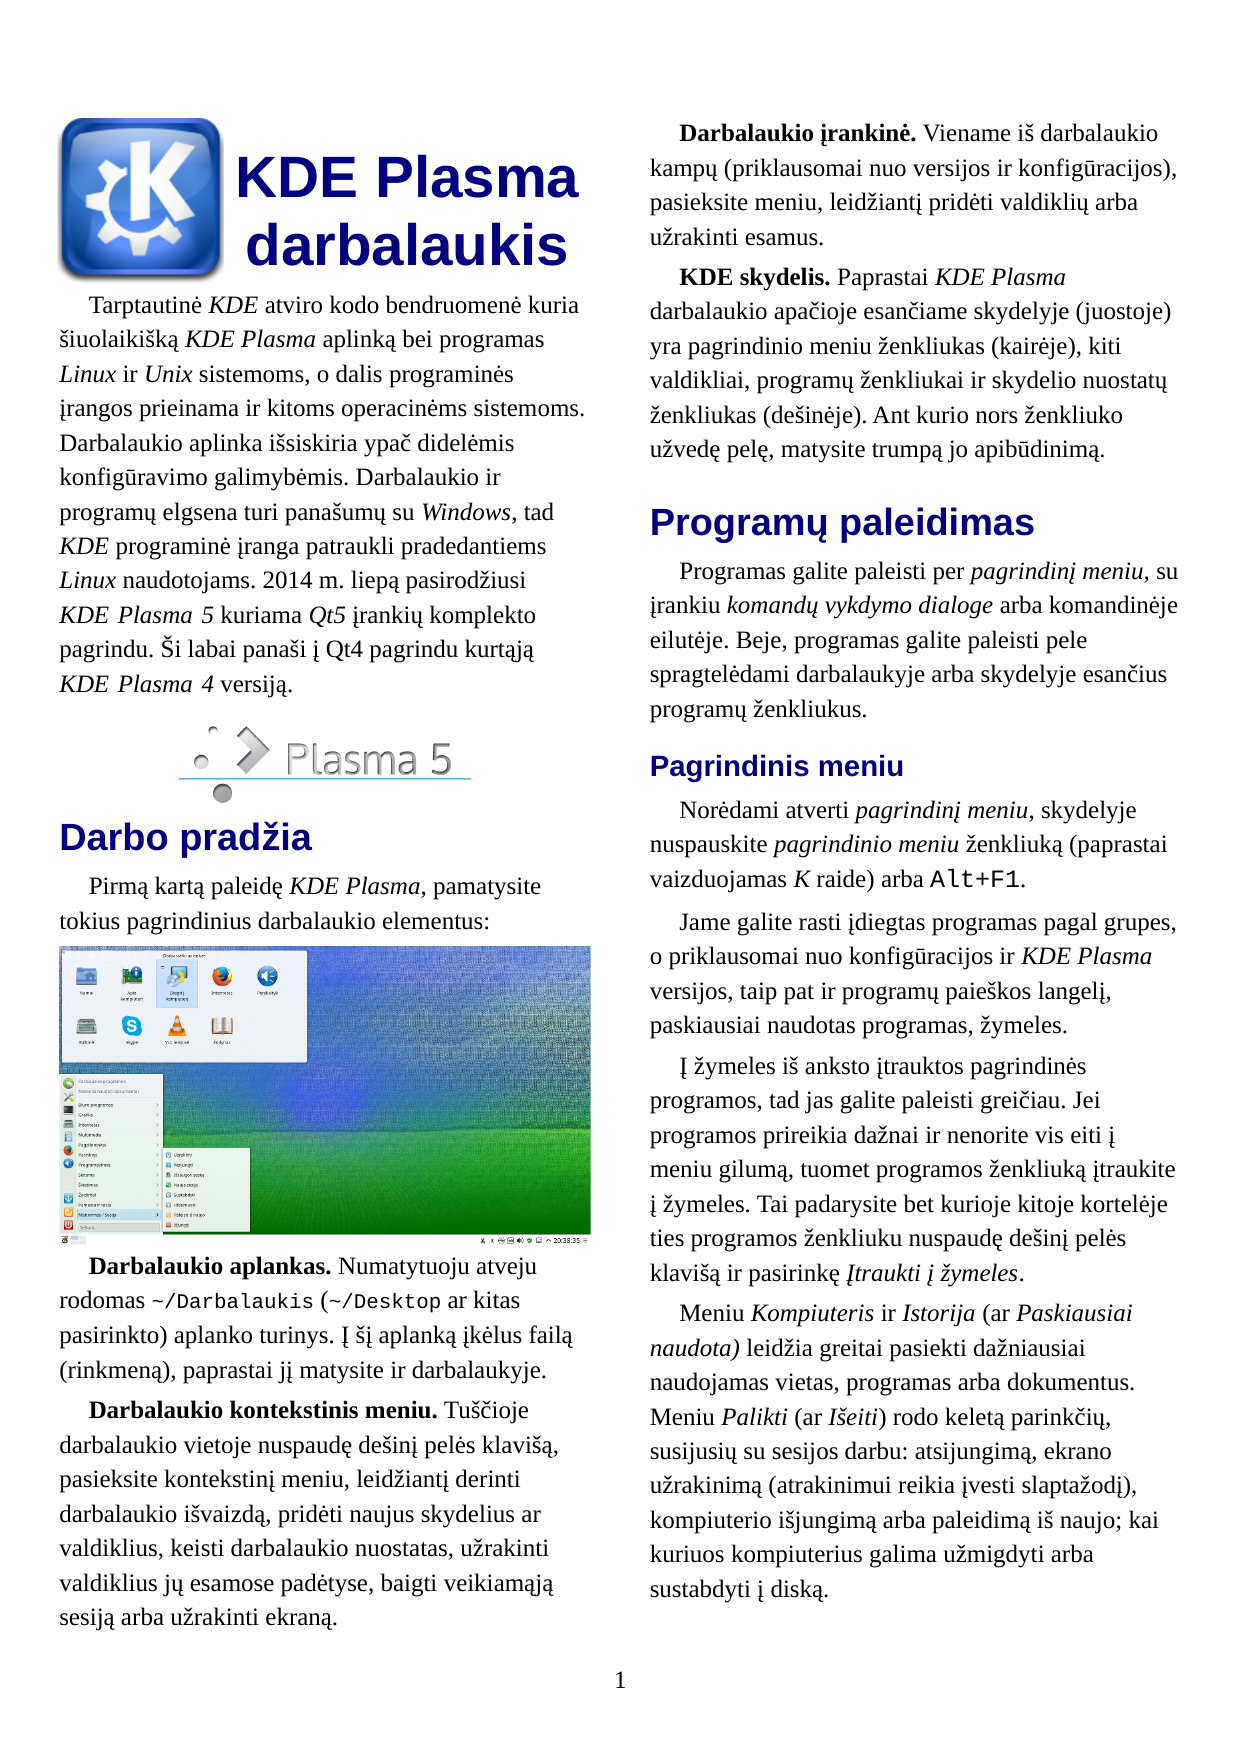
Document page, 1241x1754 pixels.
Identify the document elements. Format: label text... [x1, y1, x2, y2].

text Darbalaukio aplankas. Numatytuoju atveju rodomas ~/Darbalaukis (~/Desktop ar kitas pasirinkto) aplanko turinys. Į šį aplanką įkėlus failą (rinkmeną), paprastai jį matysite ir darbalaukyje. [59, 1246, 591, 1384]
text Darbalaukio įrankinė. Viename iš darbalaukio kampų (priklausomai nuo versijos ir konfigūracijos), pasieksite meniu, leidžiantį pridėti valdiklių arba užrakinti esamus. [649, 118, 1181, 250]
text Programas galite paleisti per pagrindinį meniu, su įrankiu komandų vykdymo dialoge arba komandinėje eilutėje. Beje, programas galite paleisti pele spragtelėdami darbalaukyje arba skydelyje esančius programų ženkliukus. [649, 556, 1181, 723]
text Pirmą kartą paleidę KDE Plasma, pamatysite tokius pagrindinius darbalaukio elementus: [59, 871, 591, 934]
picture [59, 946, 591, 1246]
text Jame galite rasti įdiegtas programas pagal grupes, o priklausomai nuo konfigūracijos ir KDE Plasma versijos, taip pat ir programų paieškos langelį, paskiausiai naudotas programas, žymeles. [649, 907, 1181, 1039]
subtitle Pagrindinis meniu [649, 749, 1181, 783]
text Norėdami atverti pagrindinį meniu, skydelyje nuspauskite pagrindinio meniu ženkliuką (paprastai vaizduojamas K raide) arba Alt+F1. [649, 795, 1181, 895]
picture [57, 118, 224, 285]
subtitle Darbo pradžia [59, 734, 591, 859]
text Į žymeles iš anksto įtrauktos pagrindinės programos, tad jas galite paleisti greičiau. Jei programos prireikia dažnai ir nenorite vis eiti į meniu gilumą, tuomet programos ženkliuką įtraukite į žymeles. Tai padarysite bet kurioje kitoje kortelėje ties programos ženkliuku nuspaudę dešinį pelės klavišą ir pasirinkę Įtraukti į žymeles. [649, 1051, 1181, 1286]
text KDE skydelis. Paprastai KDE Plasma darbalaukio apačioje esančiame skydelyje (juostoje) yra pagrindinio meniu ženkliukas (kairėje), kiti valdikliai, programų ženkliukai ir skydelio nuostatų ženkliukas (dešinėje). Ant kurio nors ženkliuko užvedę pelę, matysite trumpą jo apibūdinimą. [649, 262, 1181, 463]
picture [178, 709, 471, 816]
text Meniu Kompiuteris ir Istorija (ar Paskiausiai naudota) leidžia greitai pasiekti dažniausiai naudojamas vietas, programas arba dokumentus. Meniu Palikti (ar Išeiti) rodo keletą parinkčių, susijusių su sesijos darbu: atsijungimą, ekrano užrakinimą (atrakinimui reikia įvesti slaptažodį), kompiuterio išjungimą arba paleidimą iš naujo; kai kuriuos kompiuterius galima užmigdyti arba sustabdyti į diską. [649, 1298, 1181, 1603]
text Tarptautinė KDE atviro kodo bendruomenė kuria šiuolaikišką KDE Plasma aplinką bei programas Linux ir Unix sistemoms, o dalis programinės įrangos prieinama ir kitoms operacinėms sistemoms. Darbalaukio aplinka išsiskiria ypač didelėmis konfigūravimo galimybėmis. Darbalaukio ir programų elgsena turi panašumų su Windows, tad KDE programinė įranga patraukli pradedantiems Linux naudotojams. 2014 m. liepą pasirodžiusi KDE Plasma 5 kuriama Qt5 įrankių komplekto pagrindu. Ši labai panaši į Qt4 pagrindu kurtąją KDE Plasma 4 versiją. [59, 290, 591, 698]
title KDE Plasma darbalaukis [224, 143, 591, 277]
text Darbalaukio kontekstinis meniu. Tuščioje darbalaukio vietoje nuspaudę dešinį pelės klavišą, pasieksite kontekstinį meniu, leidžiantį derinti darbalaukio išvaizdą, pridėti naujus skydelius ar valdiklius, keisti darbalaukio nuostatas, užrakinti valdiklius jų esamose padėtyse, baigti veikiamąją sesiją arba užrakinti ekraną. [59, 1396, 591, 1631]
subtitle Programų paleidimas [649, 500, 1181, 543]
